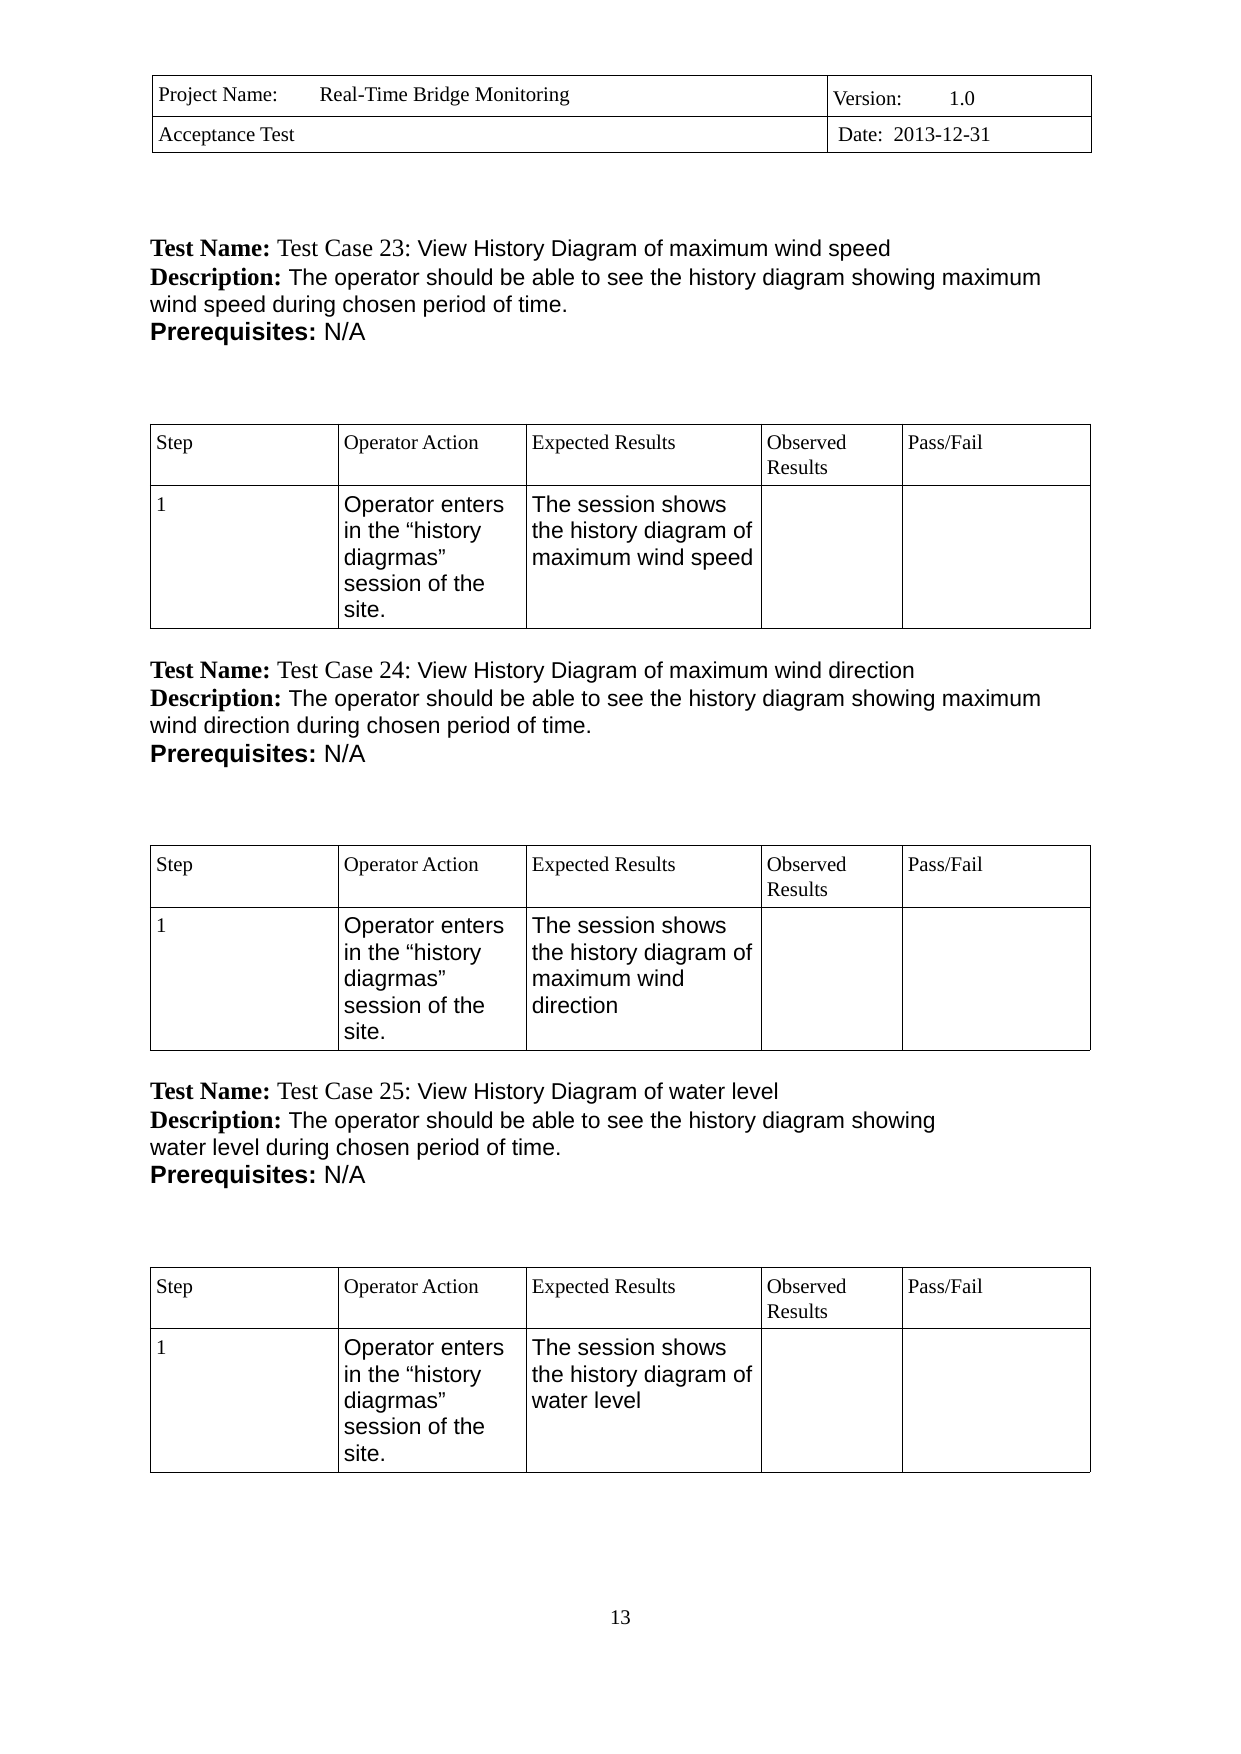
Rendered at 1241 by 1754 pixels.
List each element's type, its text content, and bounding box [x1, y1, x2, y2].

text Prerequisites: N/A [150, 1160, 1090, 1189]
text water level during chosen period of time. [150, 1134, 1090, 1160]
table_cell The session shows the history diagram of water level [527, 1329, 761, 1472]
table_header Observed Results [762, 1268, 902, 1328]
table_header Step [151, 1268, 338, 1328]
table_header Pass/Fail [903, 425, 1090, 485]
table_cell 1 [151, 908, 338, 1050]
text Test Name: Test Case 23: View History Diagram of maximum wind speed [150, 233, 1090, 262]
table_header Expected Results [527, 846, 761, 907]
table_cell [762, 1329, 902, 1472]
table_cell The session shows the history diagram of maximum wind direction [527, 908, 761, 1050]
table_header Pass/Fail [903, 846, 1090, 907]
table_cell Operator enters in the “history diagrmas” session of the site. [339, 1329, 526, 1472]
table_header Expected Results [527, 1268, 761, 1328]
table_header Operator Action [339, 1268, 526, 1328]
table_header Observed Results [762, 846, 902, 907]
table_header Step [151, 425, 338, 485]
text wind direction during chosen period of time. [150, 712, 1090, 739]
text Prerequisites: N/A [150, 317, 1090, 346]
table_cell 1 [151, 1329, 338, 1472]
table_header Pass/Fail [903, 1268, 1090, 1328]
table_cell [903, 1329, 1090, 1472]
table_cell 1 [151, 486, 338, 628]
text wind speed during chosen period of time. [150, 291, 1090, 317]
text Description: The operator should be able to see the history diagram showing [150, 1105, 1090, 1134]
table_header Observed Results [762, 425, 902, 485]
table_cell Operator enters in the “history diagrmas” session of the site. [339, 908, 526, 1050]
text Test Name: Test Case 24: View History Diagram of maximum wind direction [150, 655, 1090, 683]
table_cell [762, 908, 902, 1050]
text Prerequisites: N/A [150, 739, 1090, 767]
table_cell The session shows the history diagram of maximum wind speed [527, 486, 761, 628]
table_cell [762, 486, 902, 628]
text Test Name: Test Case 25: View History Diagram of water level [150, 1076, 1090, 1105]
text Description: The operator should be able to see the history diagram showing maximum [150, 683, 1090, 712]
table_cell [903, 908, 1090, 1050]
table_header Step [151, 846, 338, 907]
table_header Operator Action [339, 425, 526, 485]
table_cell [903, 486, 1090, 628]
text Description: The operator should be able to see the history diagram showing maximum [150, 262, 1090, 291]
table_header Operator Action [339, 846, 526, 907]
table_cell Operator enters in the “history diagrmas” session of the site. [339, 486, 526, 628]
table_header Expected Results [527, 425, 761, 485]
